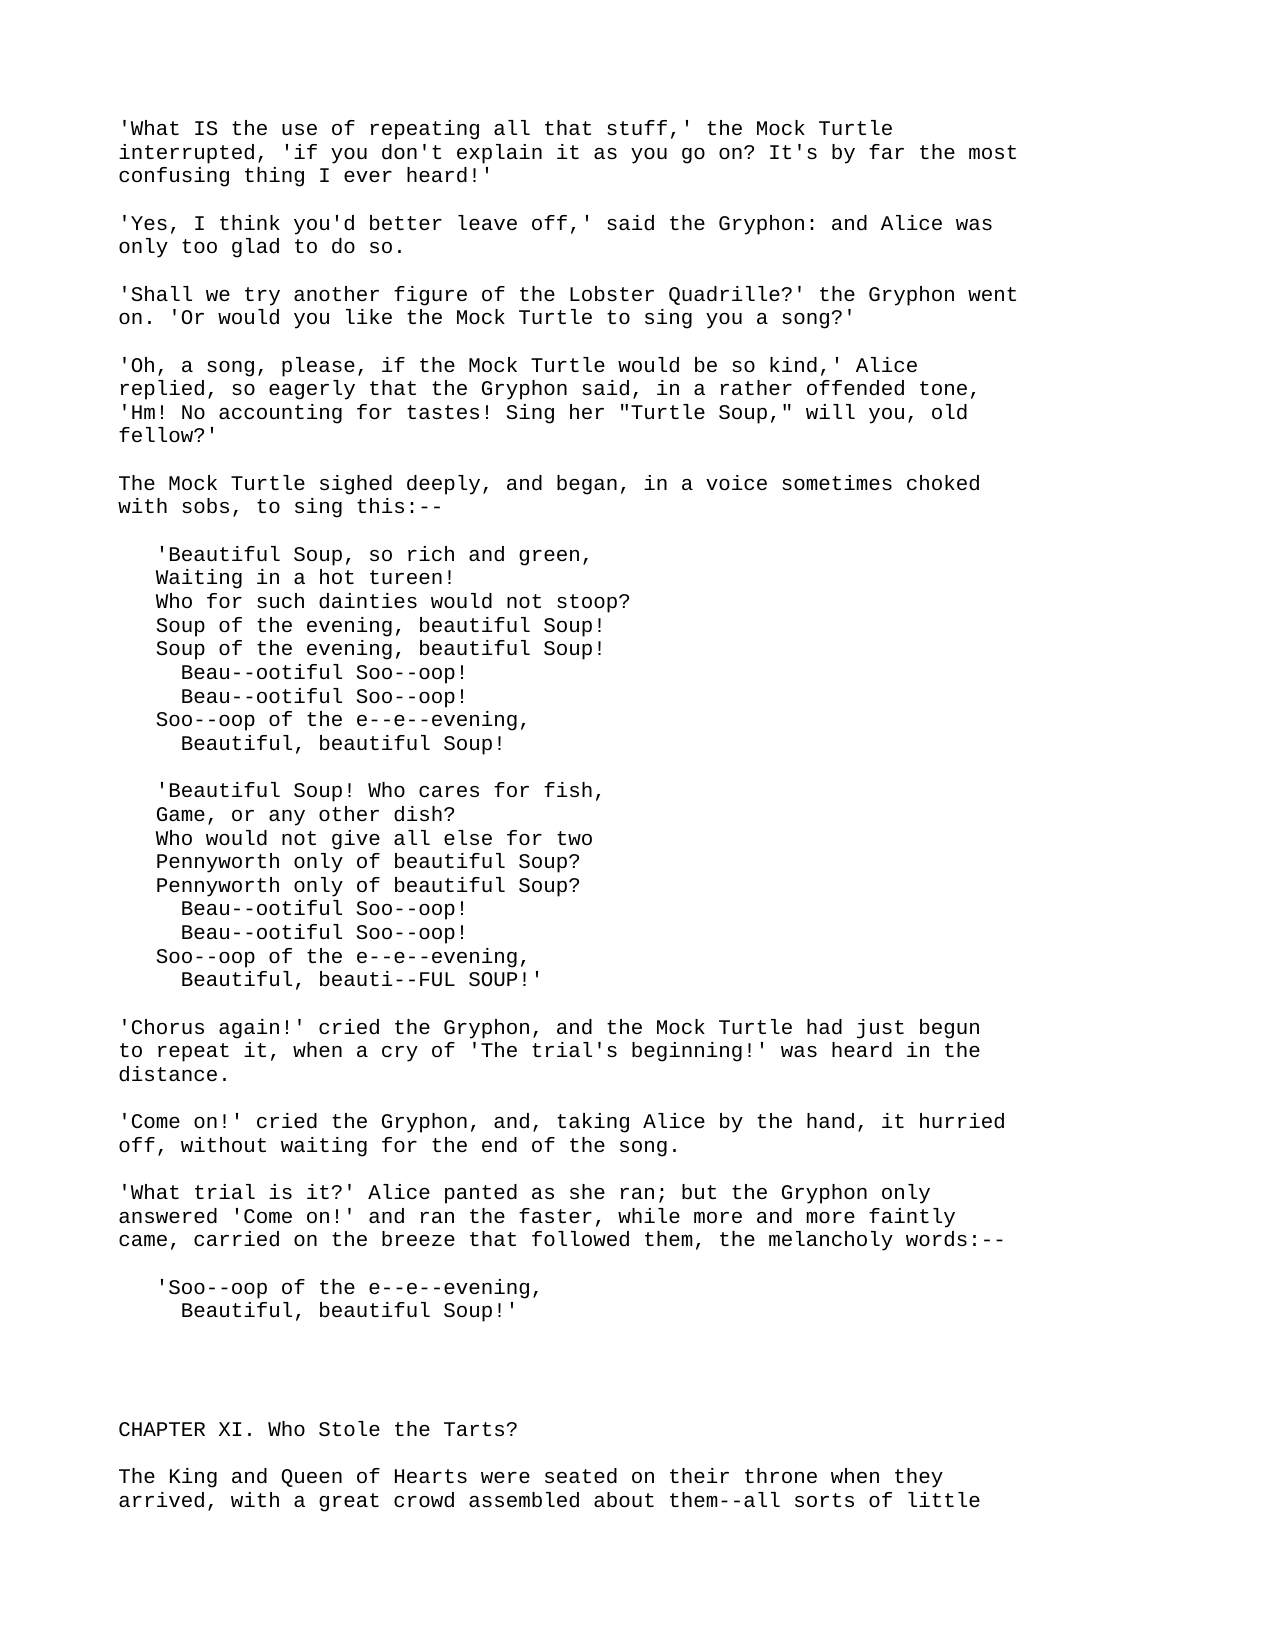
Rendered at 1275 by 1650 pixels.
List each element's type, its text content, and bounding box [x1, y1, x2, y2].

text off, without waiting for the end of the song. [118, 1135, 1157, 1158]
text 'Beautiful Soup, so rich and green, [118, 544, 1157, 567]
text 'Beautiful Soup! Who cares for fish, [118, 780, 1157, 804]
text fellow?' [118, 426, 1157, 449]
text 'Shall we try another figure of the Lobster Quadrille?' the Gryphon went [118, 284, 1157, 307]
text 'Oh, a song, please, if the Mock Turtle would be so kind,' Alice [118, 354, 1157, 378]
text Who would not give all else for two [118, 827, 1157, 851]
text Soo--oop of the e--e--evening, [118, 709, 1157, 733]
text 'Yes, I think you'd better leave off,' said the Gryphon: and Alice was [118, 213, 1157, 236]
text 'Soo--oop of the e--e--evening, [118, 1277, 1157, 1300]
text Who for such dainties would not stoop? [118, 591, 1157, 615]
text 'Hm! No accounting for tastes! Sing her "Turtle Soup," will you, old [118, 402, 1157, 426]
text CHAPTER XI. Who Stole the Tarts? [118, 1419, 1157, 1442]
text interrupted, 'if you don't explain it as you go on? It's by far the most [118, 142, 1157, 165]
text Soo--oop of the e--e--evening, [118, 946, 1157, 969]
text 'What IS the use of repeating all that stuff,' the Mock Turtle [118, 118, 1157, 142]
text Beau--ootiful Soo--oop! [118, 922, 1157, 946]
text Beau--ootiful Soo--oop! [118, 898, 1157, 922]
text Waiting in a hot tureen! [118, 567, 1157, 591]
text Game, or any other dish? [118, 804, 1157, 827]
text Pennyworth only of beautiful Soup? [118, 875, 1157, 898]
text 'What trial is it?' Alice panted as she ran; but the Gryphon only [118, 1182, 1157, 1206]
text Beau--ootiful Soo--oop! [118, 686, 1157, 709]
text The Mock Turtle sighed deeply, and began, in a voice sometimes choked [118, 473, 1157, 496]
text Beautiful, beautiful Soup! [118, 733, 1157, 757]
text replied, so eagerly that the Gryphon said, in a rather offended tone, [118, 378, 1157, 402]
text with sobs, to sing this:-- [118, 496, 1157, 520]
text Soup of the evening, beautiful Soup! [118, 615, 1157, 638]
text Beau--ootiful Soo--oop! [118, 662, 1157, 686]
text 'Come on!' cried the Gryphon, and, taking Alice by the hand, it hurried [118, 1111, 1157, 1135]
text answered 'Come on!' and ran the faster, while more and more faintly [118, 1206, 1157, 1229]
text Beautiful, beauti--FUL SOUP!' [118, 969, 1157, 993]
text to repeat it, when a cry of 'The trial's beginning!' was heard in the [118, 1040, 1157, 1064]
text arrived, with a great crowd assembled about them--all sorts of little [118, 1489, 1157, 1513]
text only too glad to do so. [118, 236, 1157, 260]
text Soup of the evening, beautiful Soup! [118, 638, 1157, 662]
text distance. [118, 1064, 1157, 1088]
text confusing thing I ever heard!' [118, 165, 1157, 189]
text The King and Queen of Hearts were seated on their throne when they [118, 1466, 1157, 1489]
text came, carried on the breeze that followed them, the melancholy words:-- [118, 1229, 1157, 1253]
text on. 'Or would you like the Mock Turtle to sing you a song?' [118, 307, 1157, 331]
text Beautiful, beautiful Soup!' [118, 1300, 1157, 1324]
text Pennyworth only of beautiful Soup? [118, 851, 1157, 875]
text 'Chorus again!' cried the Gryphon, and the Mock Turtle had just begun [118, 1017, 1157, 1040]
